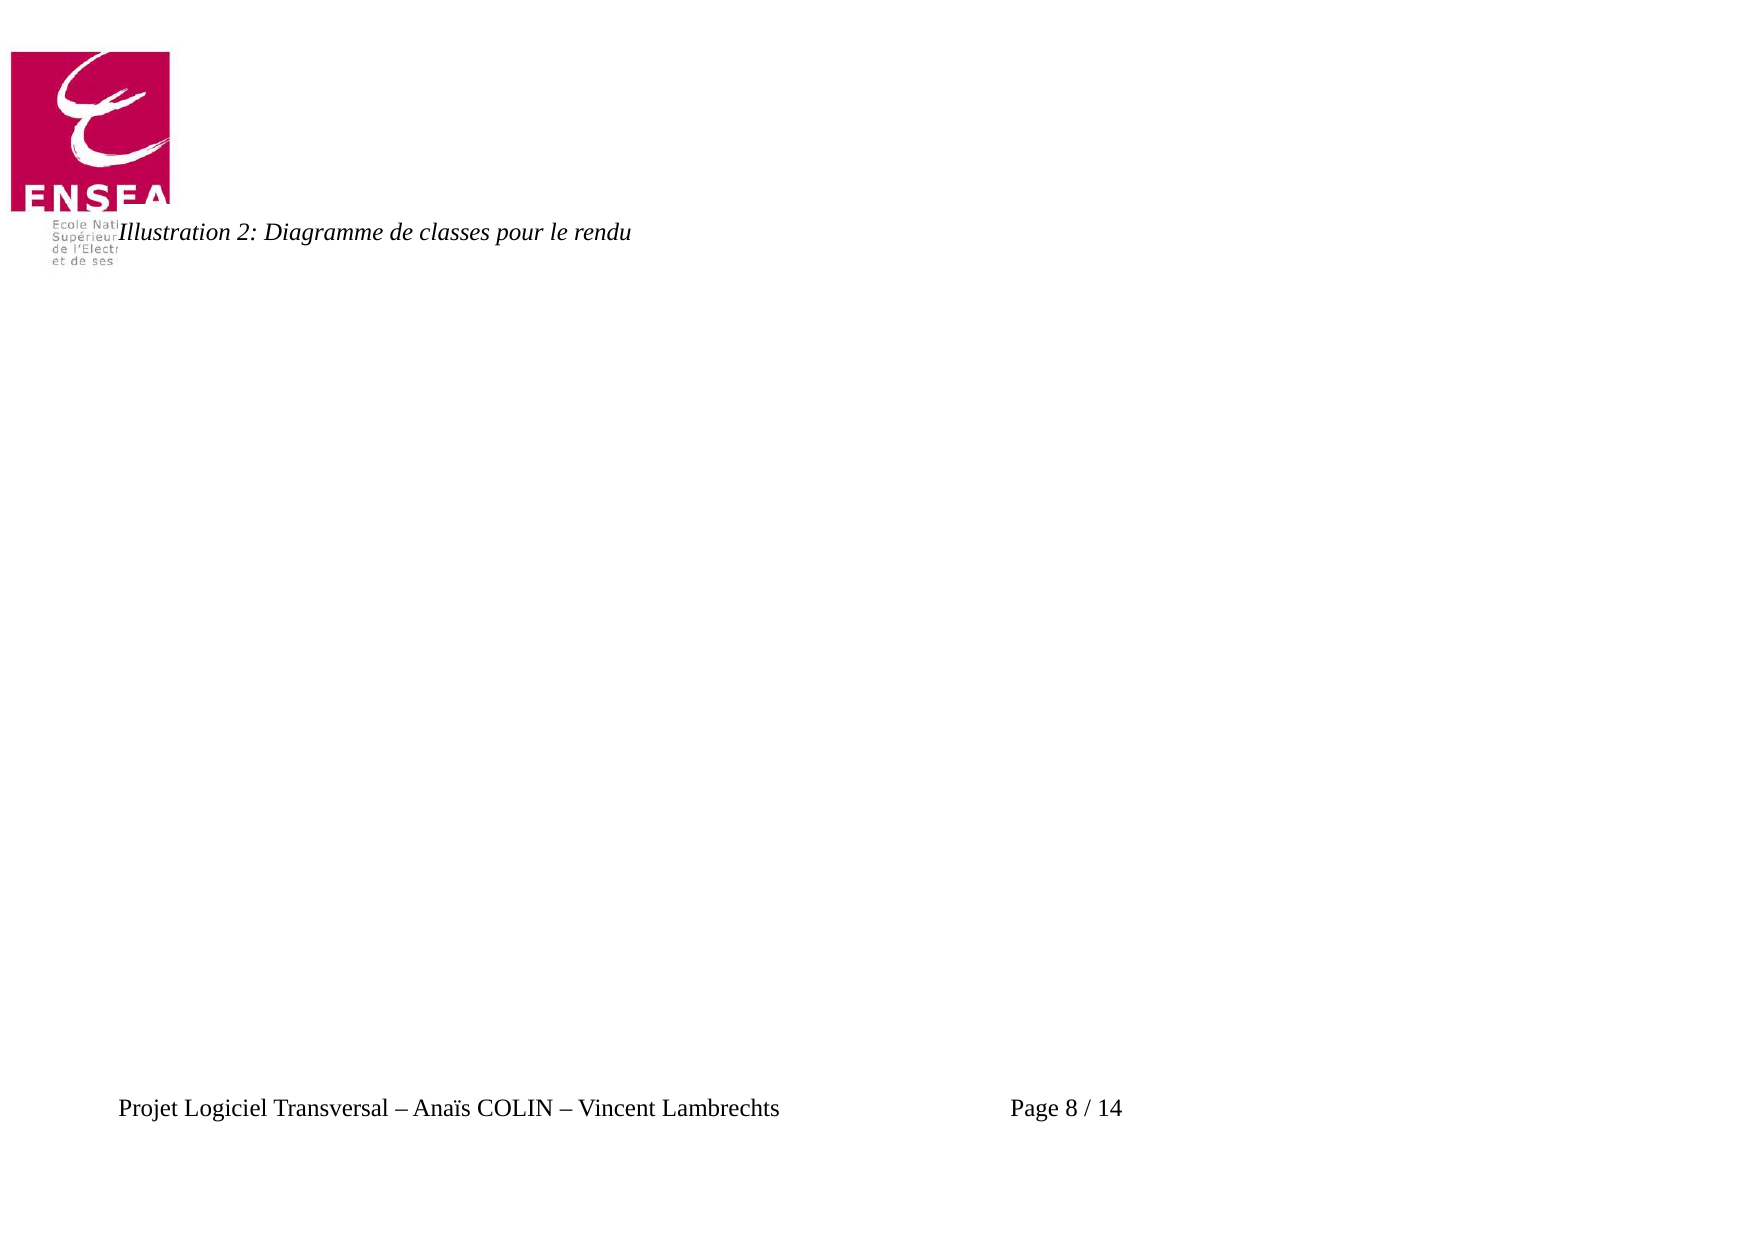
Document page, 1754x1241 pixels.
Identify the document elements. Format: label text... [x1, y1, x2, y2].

text Illustration 2: Diagramme de classes pour le rendu [118, 217, 1636, 246]
